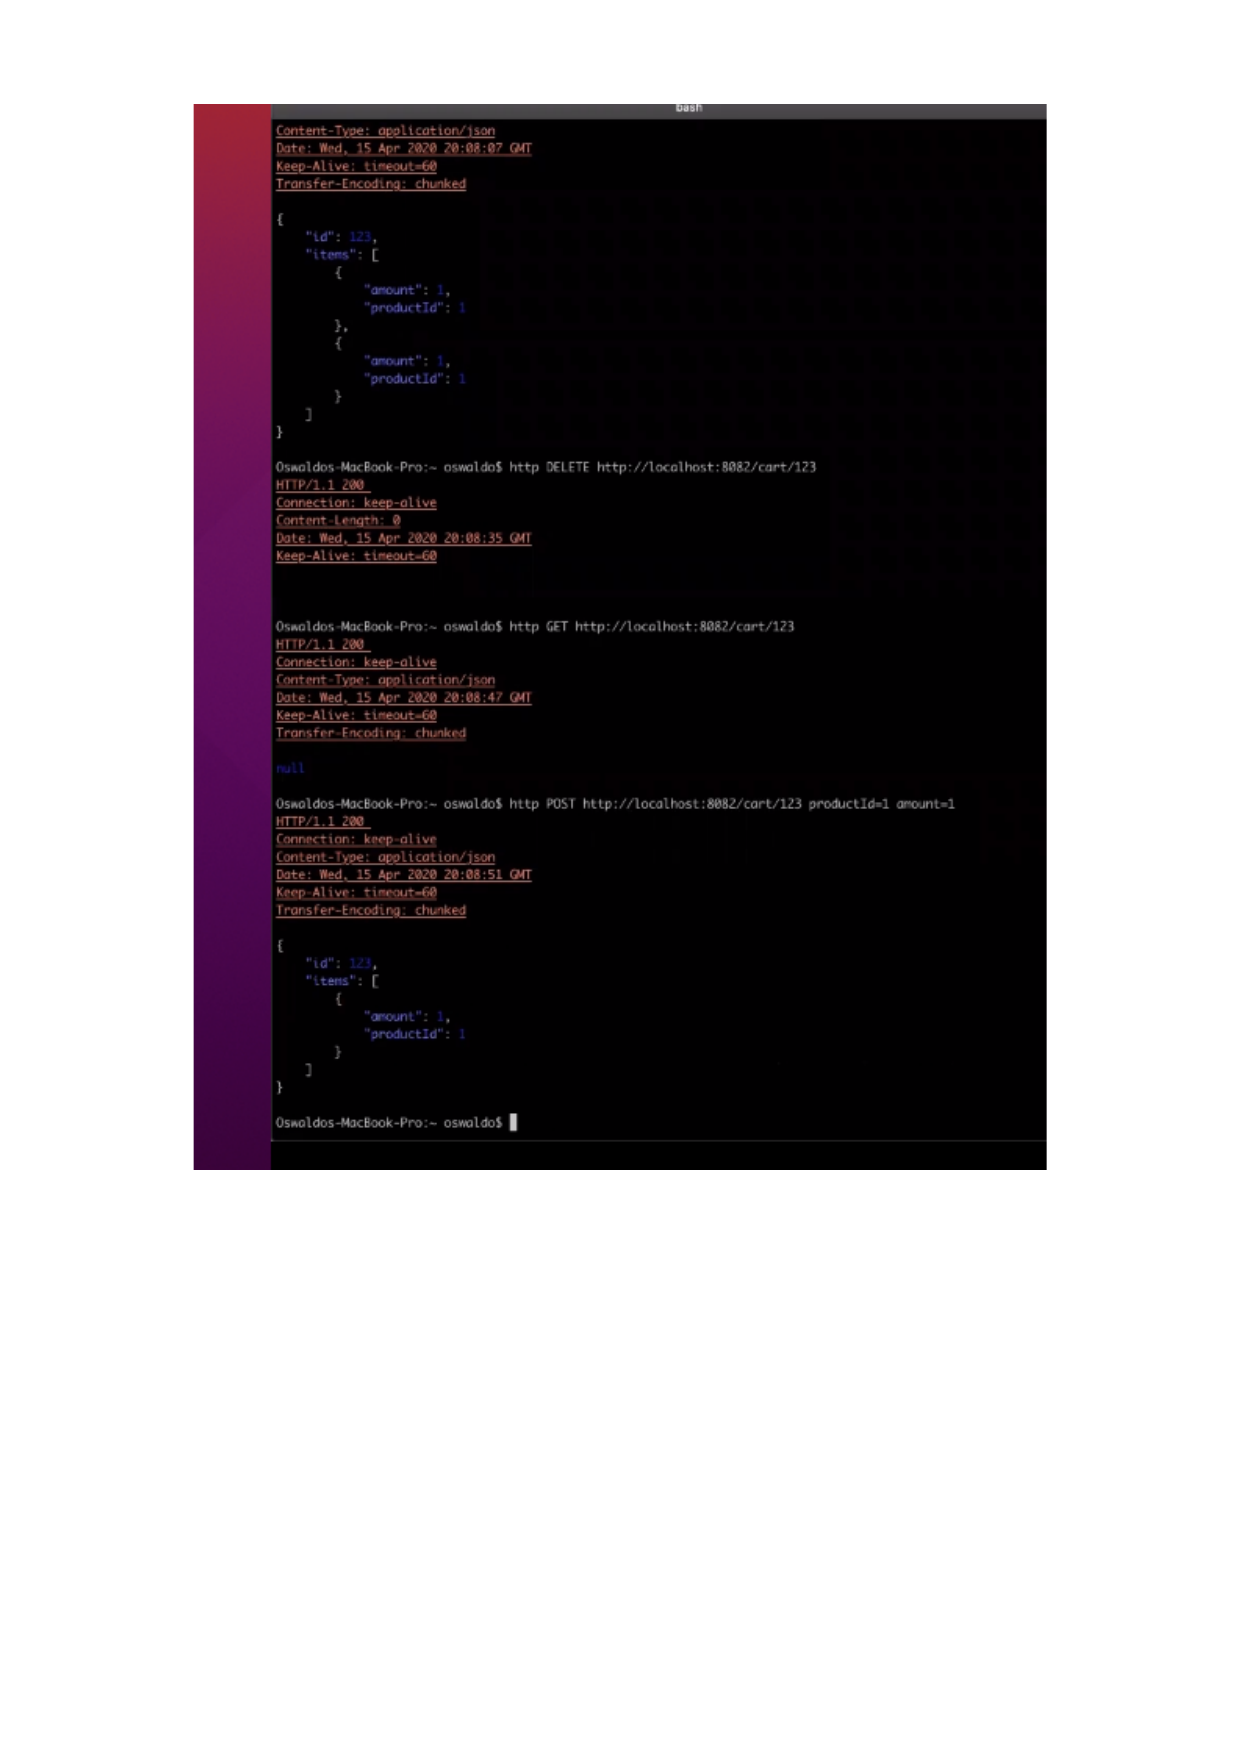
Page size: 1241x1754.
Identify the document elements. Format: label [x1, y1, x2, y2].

picture [193, 104, 1047, 1170]
